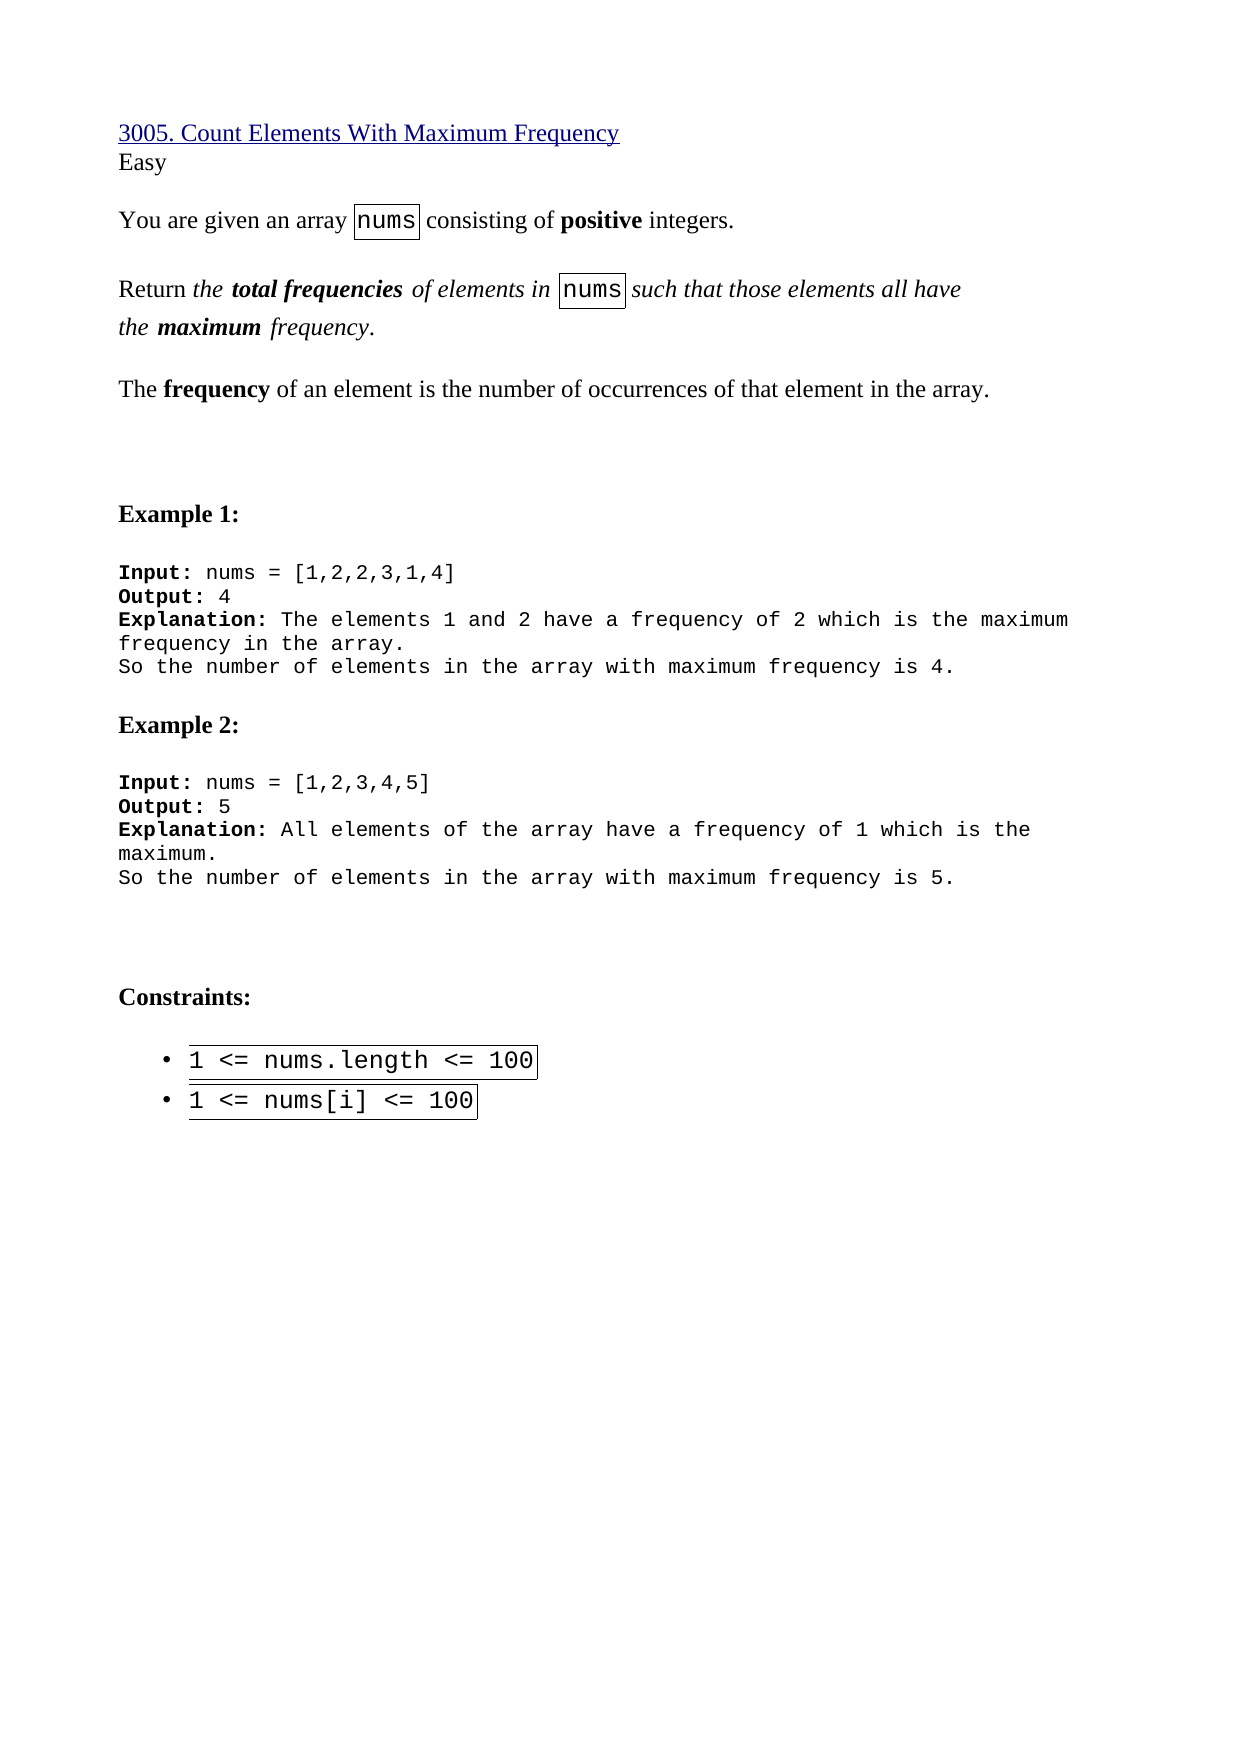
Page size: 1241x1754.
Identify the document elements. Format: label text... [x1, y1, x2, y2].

text Easy [118, 147, 1122, 176]
list 1 <= nums[i] <= 100 [162, 1084, 477, 1119]
text Example 1: [118, 499, 1122, 528]
text Explanation: The elements 1 and 2 have a frequency of 2 which is the maximum frequency in the array. [118, 609, 1122, 657]
list 1 <= nums.length <= 100 [162, 1045, 537, 1079]
text Return the total frequencies of elements in nums such that those elements all have the maximum frequency. [118, 273, 1122, 341]
text Output: 4 [118, 586, 1122, 609]
text Example 2: [118, 710, 1122, 738]
text Input: nums = [1,2,2,3,1,4] [118, 562, 1122, 586]
text Output: 5 [118, 796, 1122, 819]
text Input: nums = [1,2,3,4,5] [118, 772, 1122, 796]
text 3005. Count Elements With Maximum Frequency [118, 118, 1122, 147]
text Constraints: [118, 982, 1122, 1011]
text Explanation: All elements of the array have a frequency of 1 which is the maximum. [118, 819, 1122, 867]
text The frequency of an element is the number of occurrences of that element in the array. [118, 374, 1122, 403]
text nums [355, 205, 419, 239]
list [478, 1084, 1122, 1119]
text You are given an array [118, 204, 354, 239]
list [538, 1045, 1122, 1079]
text consisting of positive integers. [420, 204, 1122, 239]
text So the number of elements in the array with maximum frequency is 4. [118, 657, 1122, 680]
text So the number of elements in the array with maximum frequency is 5. [118, 867, 1122, 890]
